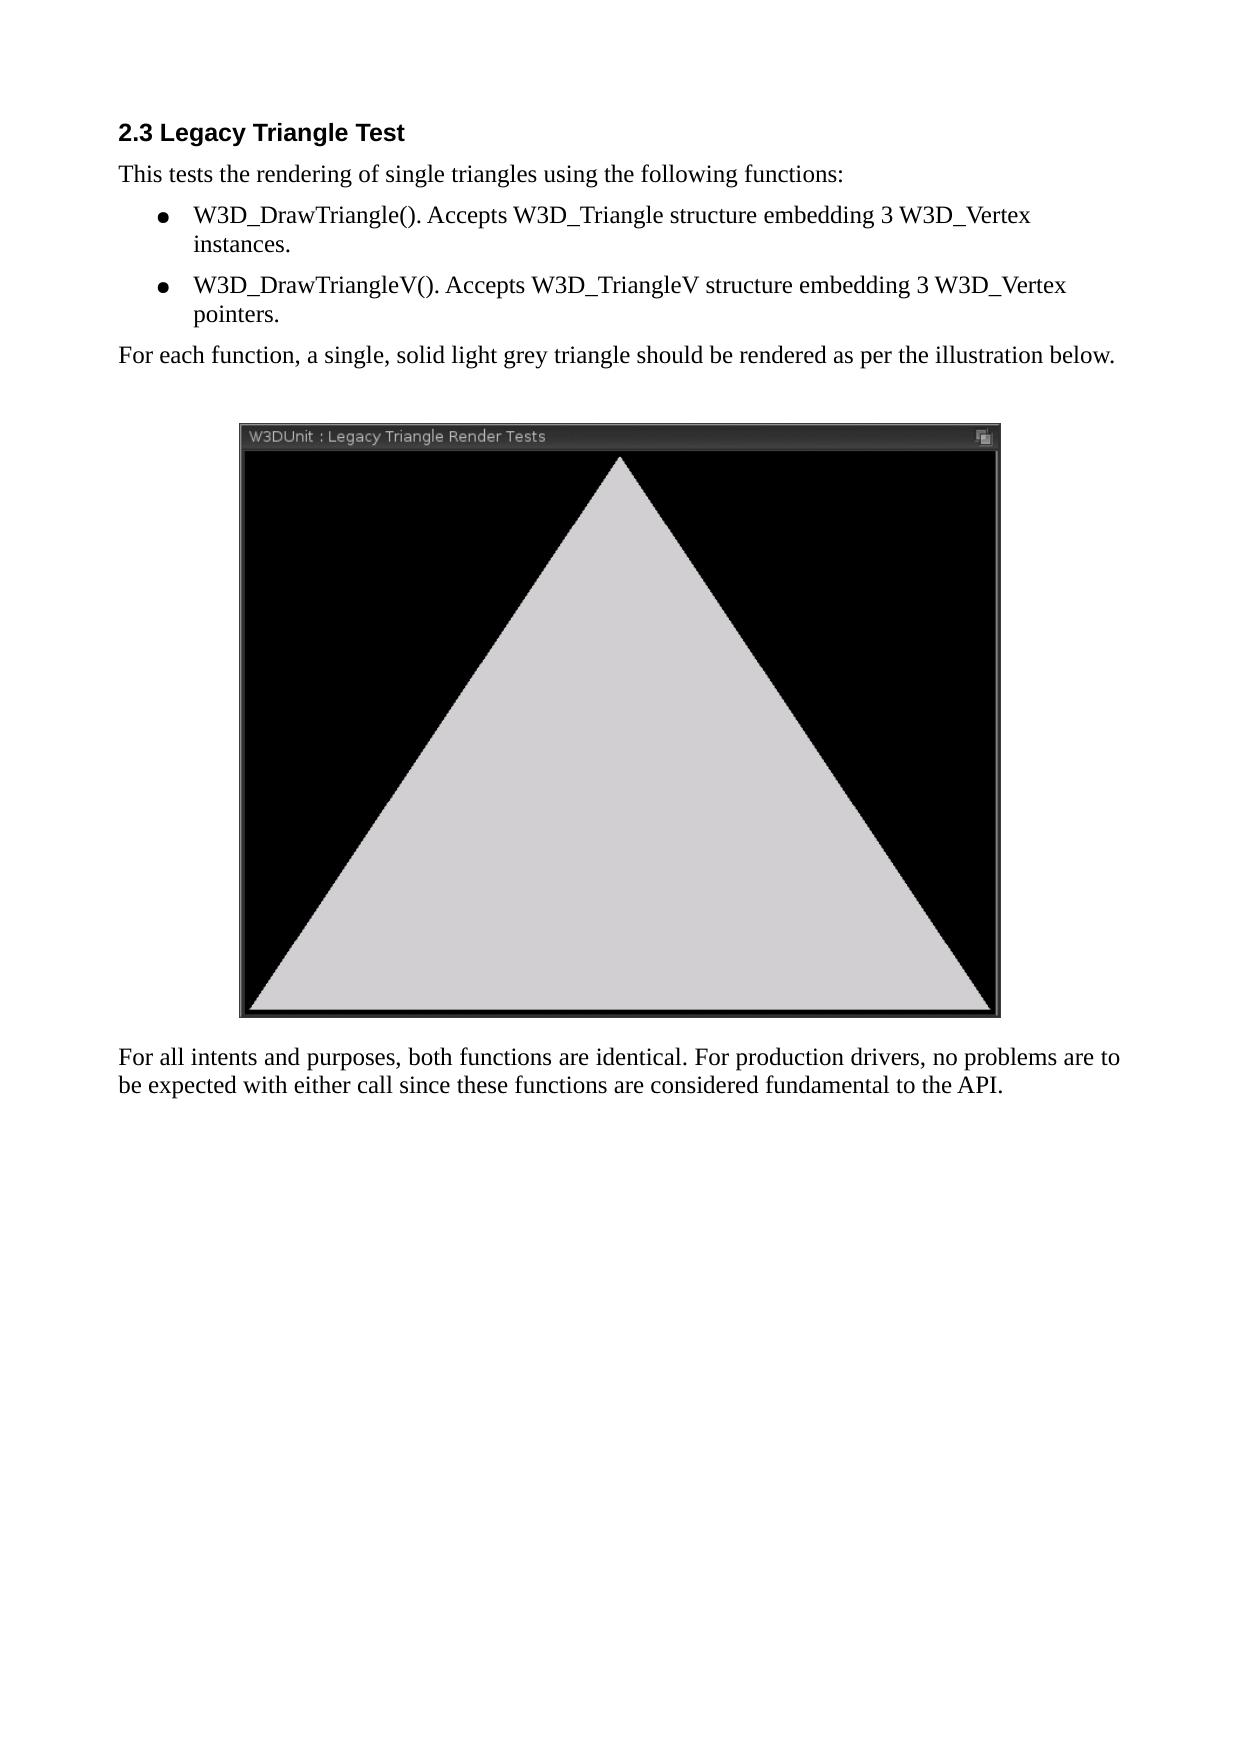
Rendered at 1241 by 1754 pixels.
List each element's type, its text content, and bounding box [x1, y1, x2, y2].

text For each function, a single, solid light grey triangle should be rendered as per the illustration below. [118, 341, 1122, 369]
subtitle 2.3 Legacy Triangle Test [118, 118, 1122, 147]
list W3D_DrawTriangle(). Accepts W3D_Triangle structure embedding 3 W3D_Vertex instances. [156, 201, 1122, 258]
text This tests the rendering of single triangles using the following functions: [118, 159, 1122, 188]
picture [239, 423, 1001, 1018]
text For all intents and purposes, both functions are identical. For production drivers, no problems are to be expected with either call since these functions are considered fundamental to the API. [118, 1042, 1122, 1099]
list W3D_DrawTriangleV(). Accepts W3D_TriangleV structure embedding 3 W3D_Vertex pointers. [156, 271, 1122, 328]
